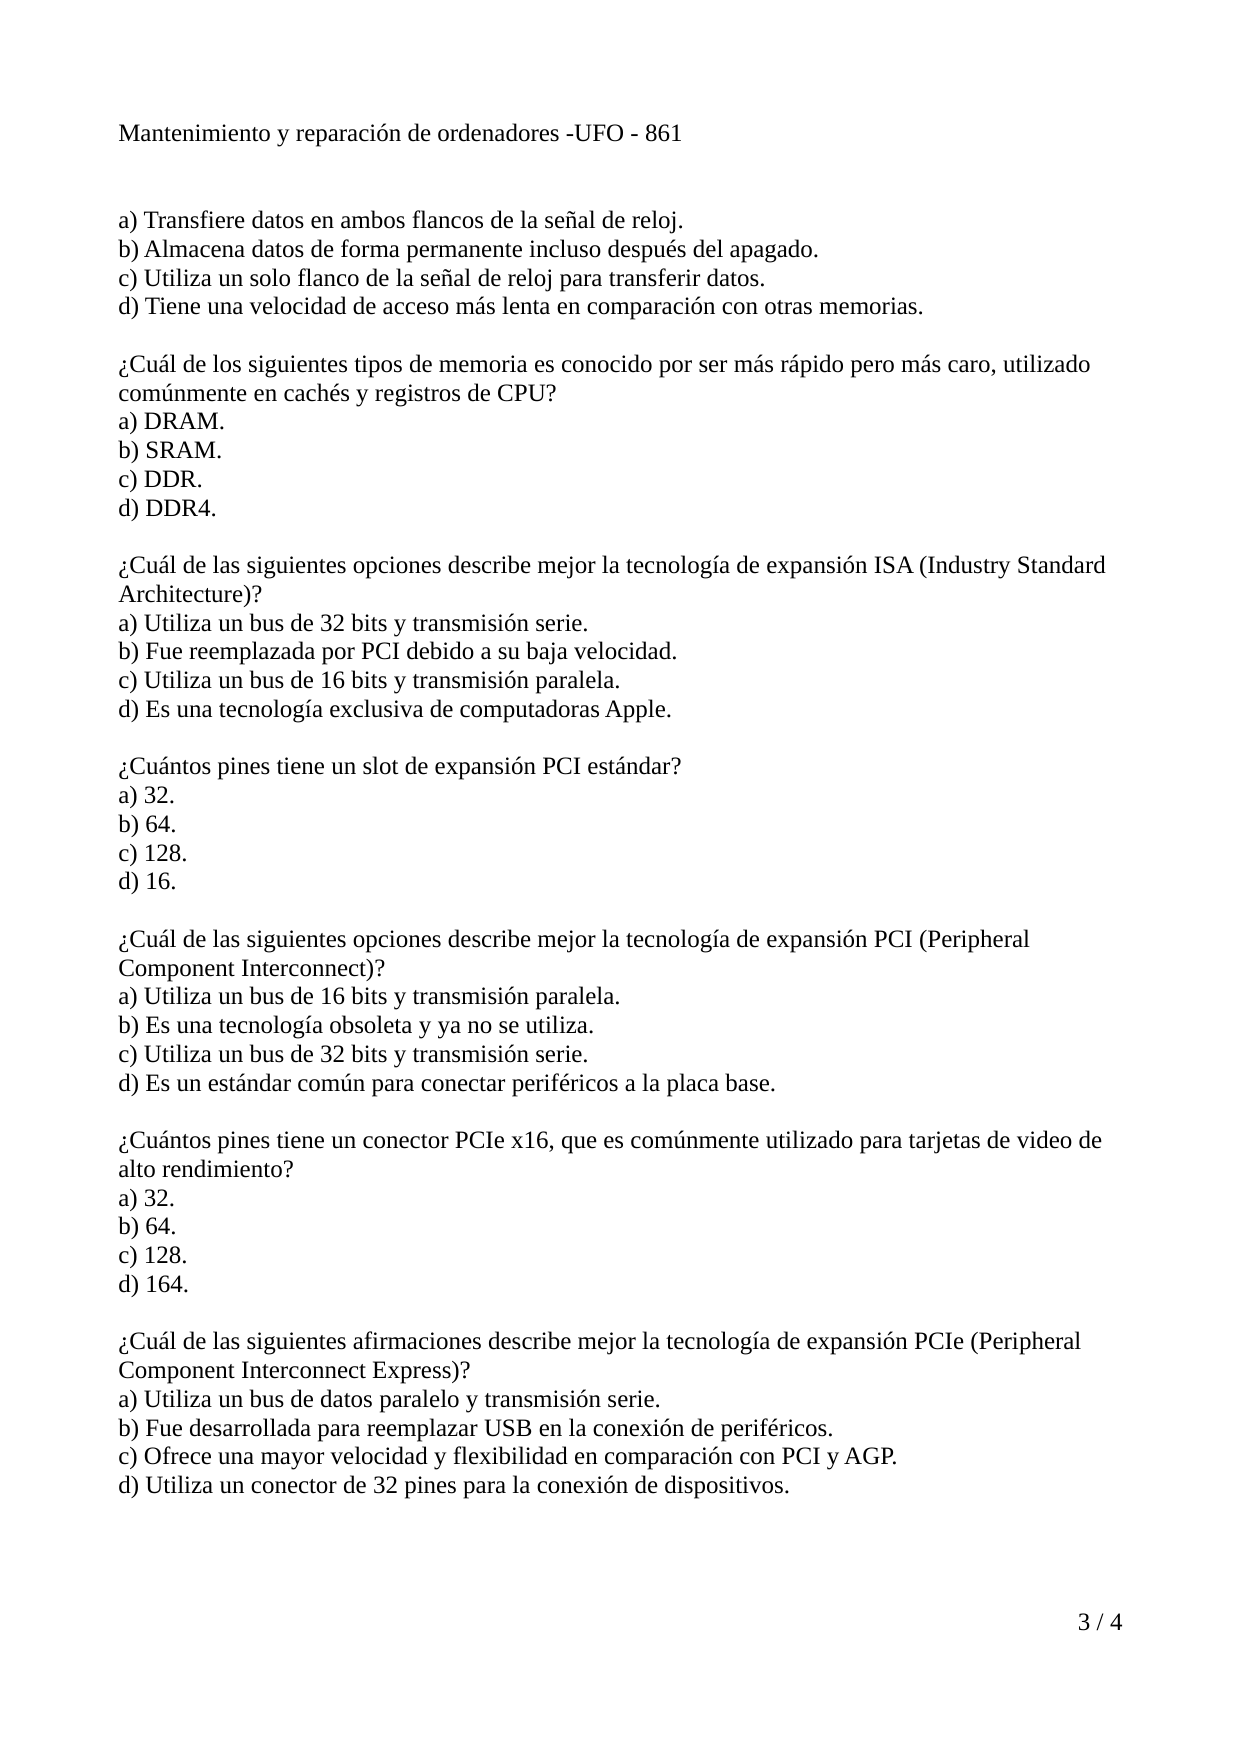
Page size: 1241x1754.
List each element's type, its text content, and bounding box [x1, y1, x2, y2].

text b) 64. [118, 1211, 1122, 1240]
text b) Fue desarrollada para reemplazar USB en la conexión de periféricos. [118, 1413, 1122, 1441]
text a) 32. [118, 1183, 1122, 1211]
text b) 64. [118, 809, 1122, 838]
text b) Almacena datos de forma permanente incluso después del apagado. [118, 234, 1122, 263]
text d) DDR4. [118, 493, 1122, 521]
text a) Utiliza un bus de 16 bits y transmisión paralela. [118, 981, 1122, 1010]
text a) 32. [118, 780, 1122, 809]
text c) Utiliza un solo flanco de la señal de reloj para transferir datos. [118, 263, 1122, 291]
text ¿Cuál de las siguientes afirmaciones describe mejor la tecnología de expansión PCIe (Peripheral Component Interconnect Express)? [118, 1326, 1122, 1384]
text d) Utiliza un conector de 32 pines para la conexión de dispositivos. [118, 1470, 1122, 1499]
text a) DRAM. [118, 406, 1122, 435]
text a) Utiliza un bus de 32 bits y transmisión serie. [118, 608, 1122, 636]
text c) 128. [118, 1240, 1122, 1269]
text d) Es una tecnología exclusiva de computadoras Apple. [118, 694, 1122, 723]
text b) SRAM. [118, 435, 1122, 464]
text b) Fue reemplazada por PCI debido a su baja velocidad. [118, 636, 1122, 665]
text ¿Cuántos pines tiene un conector PCIe x16, que es comúnmente utilizado para tarjetas de video de alto rendimiento? [118, 1125, 1122, 1183]
text a) Utiliza un bus de datos paralelo y transmisión serie. [118, 1384, 1122, 1413]
text c) Ofrece una mayor velocidad y flexibilidad en comparación con PCI y AGP. [118, 1441, 1122, 1470]
text a) Transfiere datos en ambos flancos de la señal de reloj. [118, 205, 1122, 234]
text c) Utiliza un bus de 32 bits y transmisión serie. [118, 1039, 1122, 1068]
text b) Es una tecnología obsoleta y ya no se utiliza. [118, 1010, 1122, 1039]
text ¿Cuántos pines tiene un slot de expansión PCI estándar? [118, 751, 1122, 780]
text c) DDR. [118, 464, 1122, 493]
text ¿Cuál de las siguientes opciones describe mejor la tecnología de expansión ISA (Industry Standard Architecture)? [118, 550, 1122, 608]
text c) 128. [118, 838, 1122, 866]
text d) 16. [118, 866, 1122, 895]
text ¿Cuál de las siguientes opciones describe mejor la tecnología de expansión PCI (Peripheral Component Interconnect)? [118, 924, 1122, 981]
text d) Tiene una velocidad de acceso más lenta en comparación con otras memorias. [118, 291, 1122, 320]
text c) Utiliza un bus de 16 bits y transmisión paralela. [118, 665, 1122, 694]
text ¿Cuál de los siguientes tipos de memoria es conocido por ser más rápido pero más caro, utilizado comúnmente en cachés y registros de CPU? [118, 349, 1122, 406]
text d) 164. [118, 1269, 1122, 1298]
text d) Es un estándar común para conectar periféricos a la placa base. [118, 1068, 1122, 1096]
